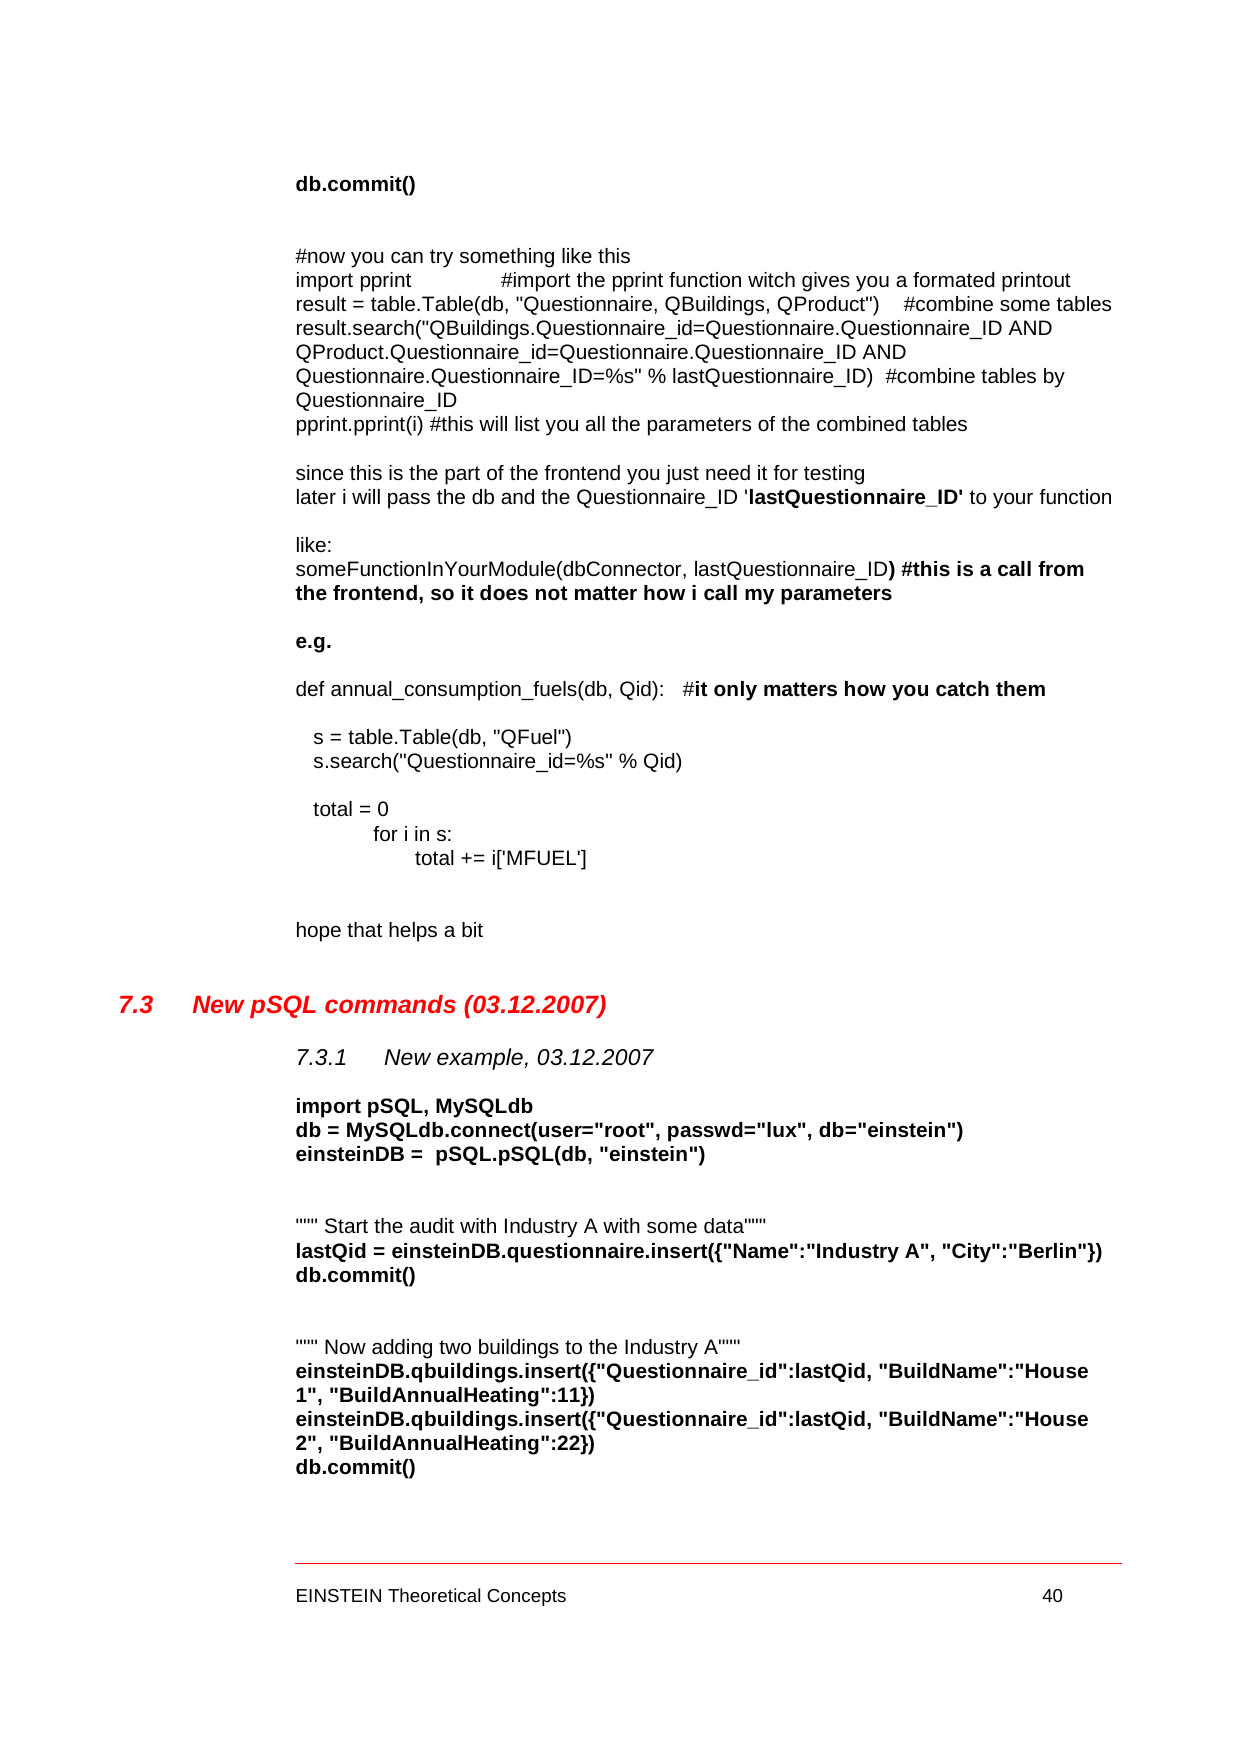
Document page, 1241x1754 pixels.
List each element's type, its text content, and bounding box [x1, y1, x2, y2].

text """ Start the audit with Industry A with some data""" [295, 1214, 1122, 1238]
text einsteinDB.qbuildings.insert({"Questionnaire_id":lastQid, "BuildName":"House 1", "BuildAnnualHeating":11}) [295, 1359, 1122, 1407]
text db.commit() #now you can try something like this import pprint #import the pprint function witch gives you a formated printout result = table.Table(db, "Questionnaire, QBuildings, QProduct") #combine some tables result.search("QBuildings.Questionnaire_id=Questionnaire.Questionnaire_ID AND QProduct.Questionnaire_id=Questionnaire.Questionnaire_ID AND Questionnaire.Questionnaire_ID=%s" % lastQuestionnaire_ID) #combine tables by Questionnaire_ID pprint.pprint(i) #this will list you all the parameters of the combined tables since this is the part of the frontend you just need it for testing later i will pass the db and the Questionnaire_ID 'lastQuestionnaire_ID' to your function like: someFunctionInYourModule(dbConnector, lastQuestionnaire_ID) #this is a call from the frontend, so it does not matter how i call my parameters e.g. def annual_consumption_fuels(db, Qid): #it only matters how you catch them s = table.Table(db, "QFuel") s.search("Questionnaire_id=%s" % Qid) total = 0 for i in s: total += i['MFUEL'] hope that helps a bit [295, 148, 1122, 942]
text einsteinDB.qbuildings.insert({"Questionnaire_id":lastQid, "BuildName":"House 2", "BuildAnnualHeating":22}) [295, 1407, 1122, 1455]
text db.commit() [295, 1263, 1122, 1287]
subtitle New example, 03.12.2007 [295, 1043, 1122, 1070]
text """ Now adding two buildings to the Industry A""" [295, 1335, 1122, 1359]
text import pSQL, MySQLdb [295, 1094, 1122, 1118]
text db = MySQLdb.connect(user="root", passwd="lux", db="einstein") [295, 1118, 1122, 1142]
text lastQid = einsteinDB.questionnaire.insert({"Name":"Industry A", "City":"Berlin"}) [295, 1238, 1122, 1263]
text einsteinDB = pSQL.pSQL(db, "einstein") [295, 1142, 1122, 1166]
text db.commit() [295, 1455, 1122, 1479]
subtitle New pSQL commands (03.12.2007) [118, 990, 1122, 1019]
